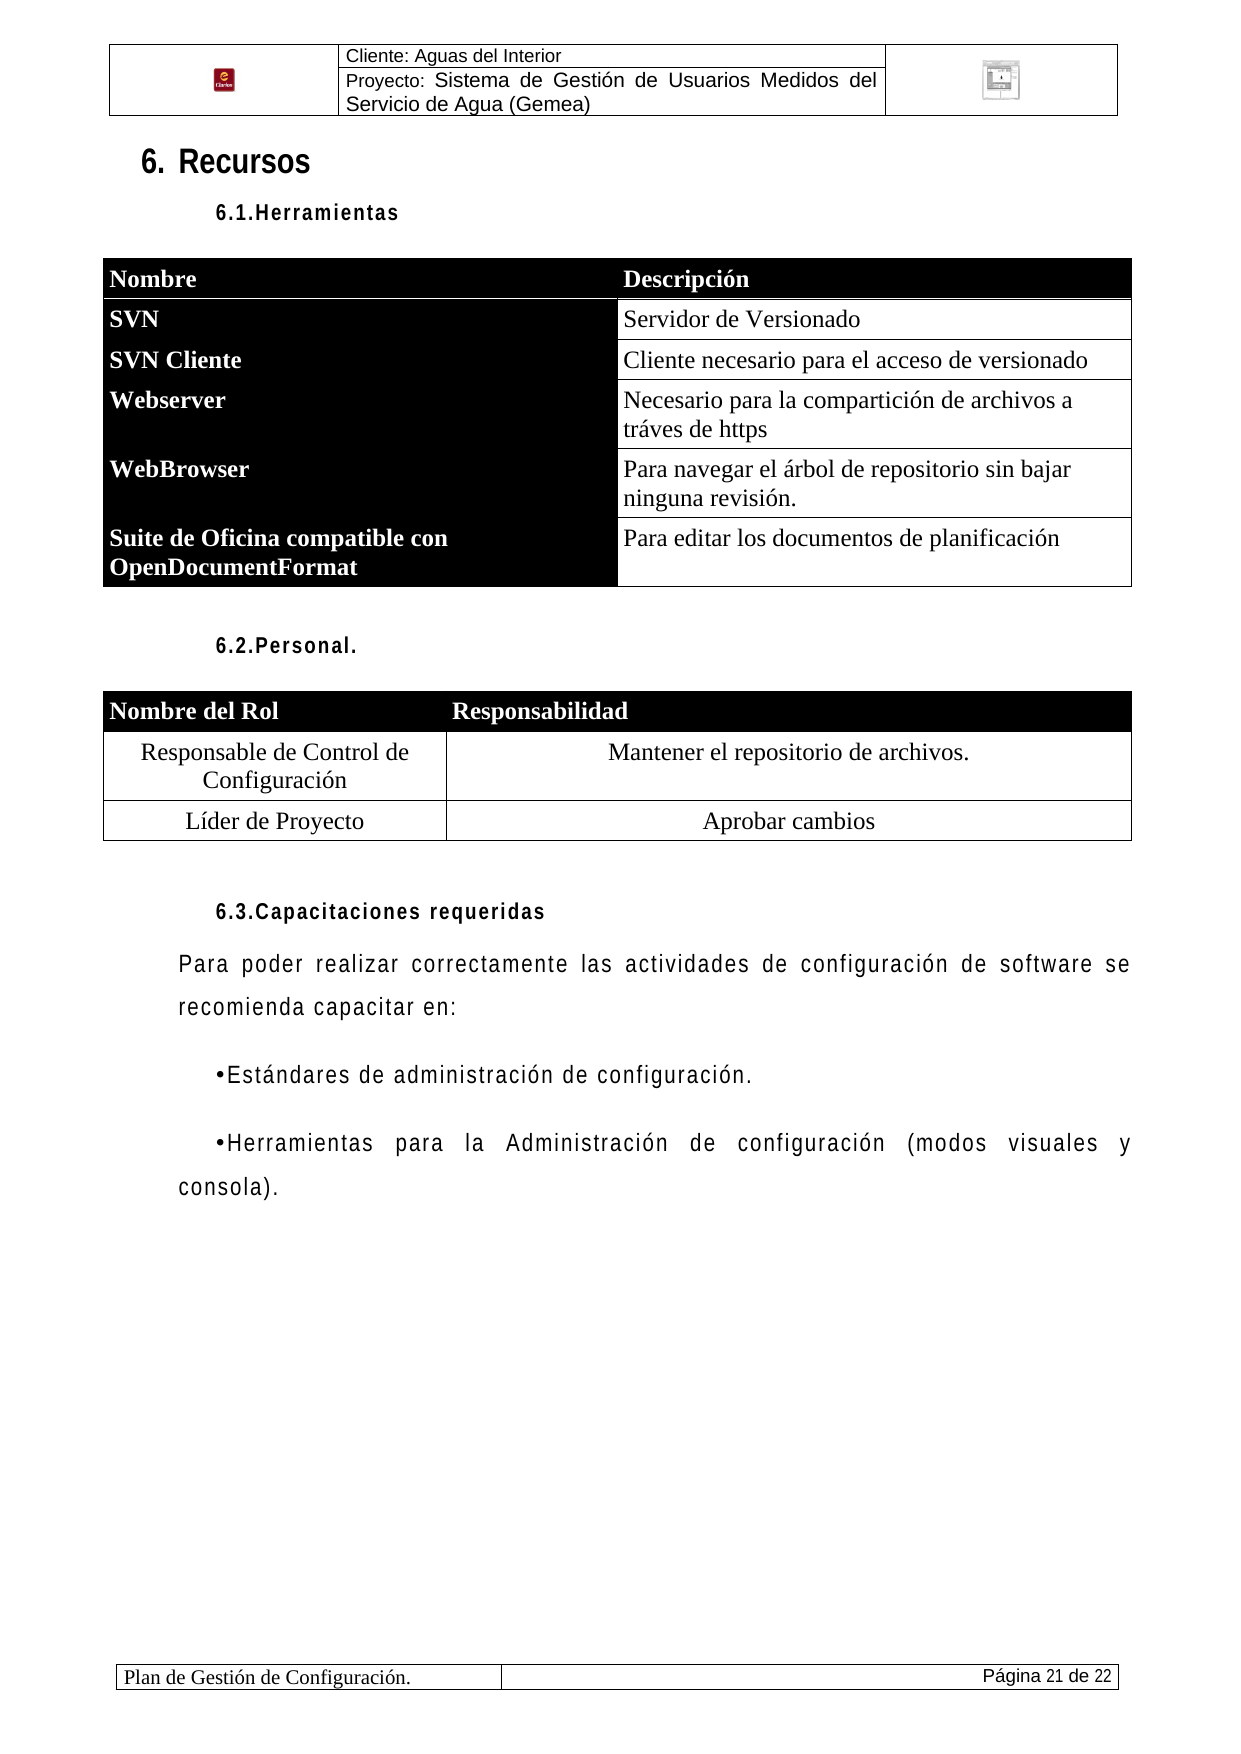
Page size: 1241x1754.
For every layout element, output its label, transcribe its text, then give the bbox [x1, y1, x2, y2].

table_cell Aprobar cambios [447, 801, 1131, 840]
list Estándares de administración de configuración. [178, 1060, 1131, 1089]
table_cell Líder de Proyecto [104, 801, 446, 840]
table_header Nombre del Rol [104, 692, 446, 731]
table_cell Webserver [104, 380, 617, 448]
table_cell Necesario para la compartición de archivos a tráves de https [618, 380, 1131, 448]
picture [207, 67, 241, 93]
table_cell Responsable de Control de Configuración [104, 732, 446, 800]
table_cell SVN [104, 300, 617, 339]
table_header Descripción [618, 259, 1131, 298]
list Recursos [141, 140, 1131, 181]
table_cell Cliente necesario para el acceso de versionado [618, 340, 1131, 379]
table_cell WebBrowser [104, 449, 617, 517]
list Herramientas para la Administración de configuración (modos visuales y consola). [178, 1128, 1131, 1200]
subtitle Capacitaciones requeridas [216, 898, 1131, 924]
table_header Responsabilidad [447, 692, 1131, 731]
table_cell Mantener el repositorio de archivos. [447, 732, 1131, 800]
table_cell SVN Cliente [104, 340, 617, 379]
table_cell Para editar los documentos de planificación [618, 518, 1131, 586]
table_header Nombre [104, 259, 617, 298]
table_cell Suite de Oficina compatible con OpenDocumentFormat [104, 518, 617, 586]
subtitle Personal. [216, 632, 1131, 658]
list Para poder realizar correctamente las actividades de configuración de software se recomienda capacitar en: [178, 949, 1131, 1021]
table_cell Para navegar el árbol de repositorio sin bajar ninguna revisión. [618, 449, 1131, 517]
subtitle Herramientas [216, 199, 1131, 226]
table_cell Servidor de Versionado [618, 300, 1131, 339]
